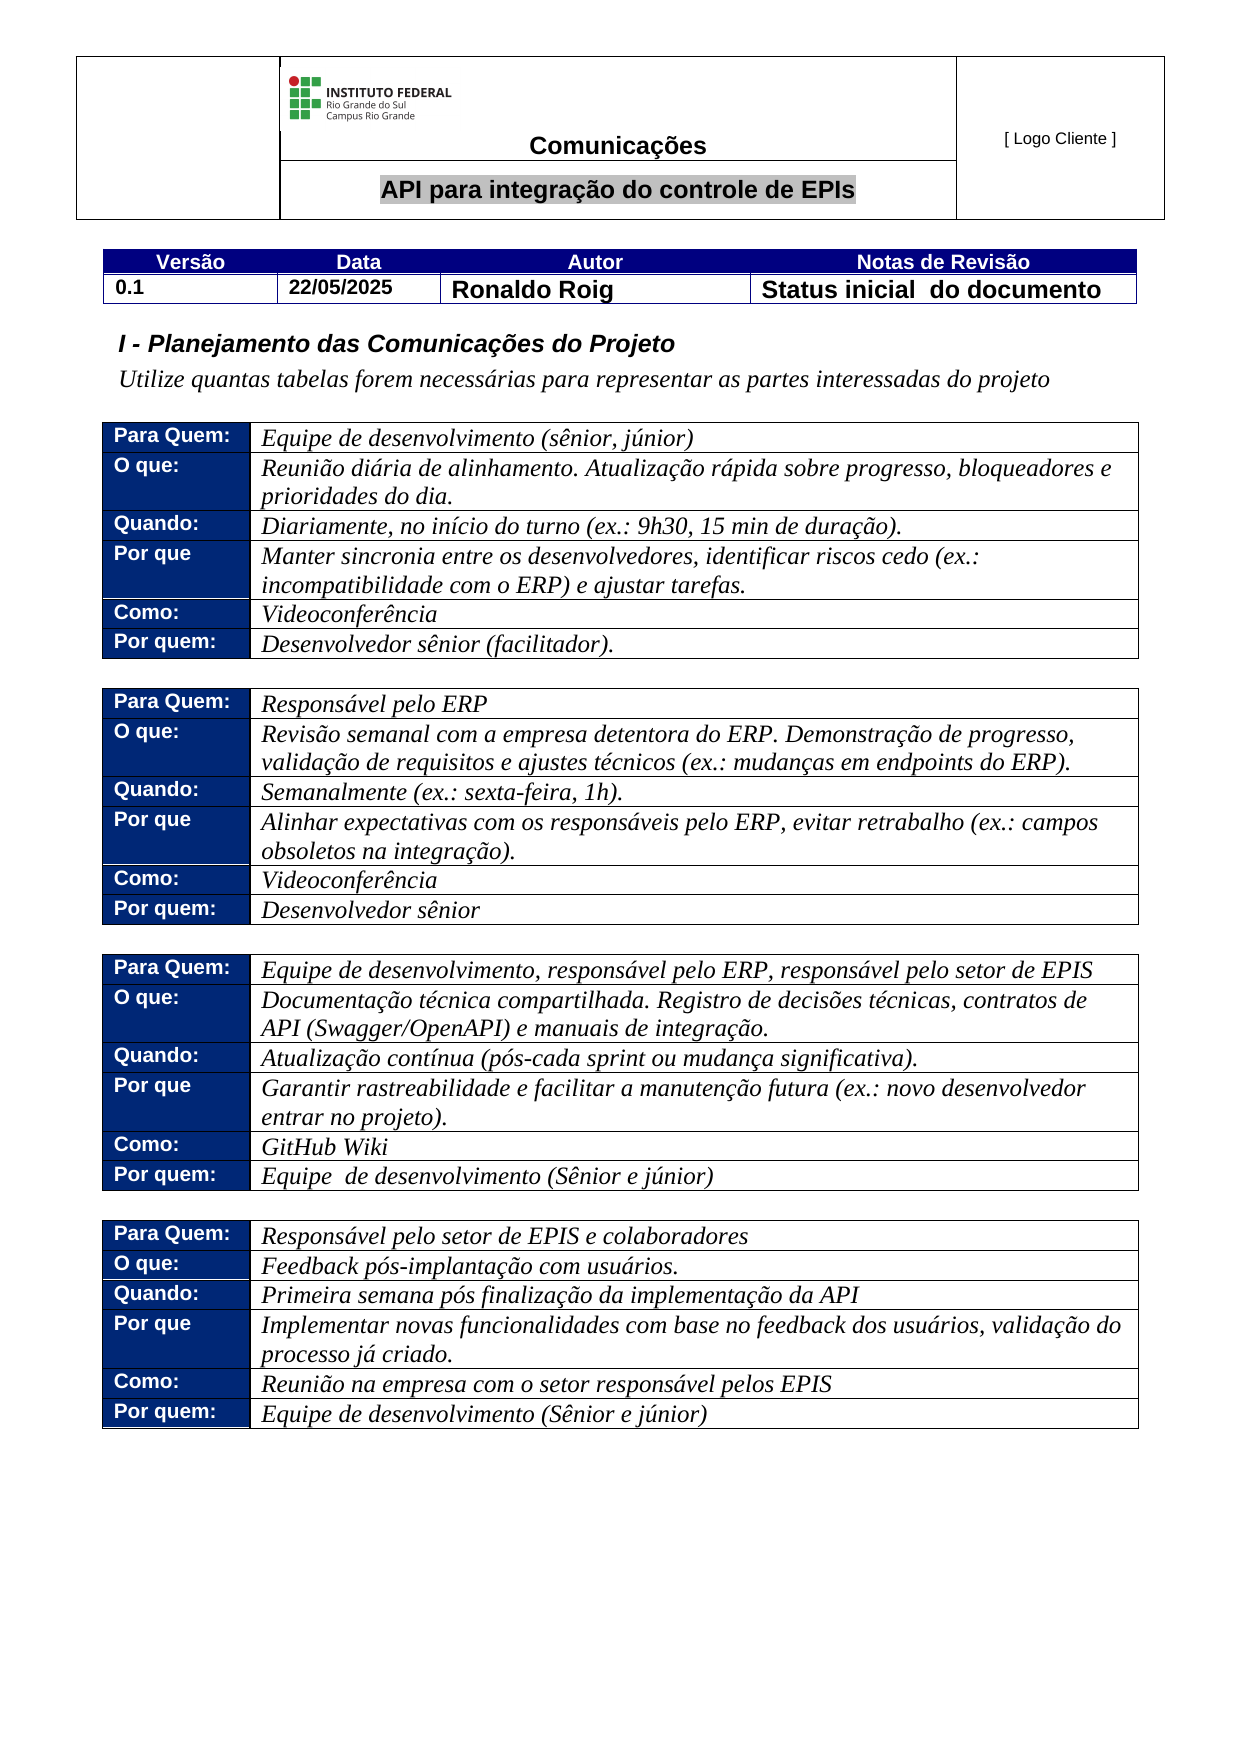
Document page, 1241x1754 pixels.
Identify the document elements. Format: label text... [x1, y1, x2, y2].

table_cell Por quem: [103, 1161, 249, 1190]
table_cell Por que [103, 807, 249, 864]
table_cell Ronaldo Roig [441, 275, 750, 303]
table_header Notas de Revisão [751, 250, 1136, 273]
table_cell Desenvolvedor sênior [251, 895, 1138, 924]
table_cell Como: [103, 866, 249, 894]
picture [280, 67, 461, 131]
table_cell Como: [103, 1369, 249, 1398]
table_cell Revisão semanal com a empresa detentora do ERP. Demonstração de progresso, validação de requisitos e ajustes técnicos (ex.: mudanças em endpoints do ERP). [251, 719, 1138, 776]
table_cell Implementar novas funcionalidades com base no feedback dos usuários, validação do processo já criado. [251, 1310, 1138, 1368]
table_cell 0.1 [104, 275, 277, 303]
table_cell O que: [103, 719, 249, 776]
table_cell Quando: [103, 511, 249, 540]
table_cell O que: [103, 453, 249, 510]
table_cell Videoconferência [251, 600, 1138, 628]
text Utilize quantas tabelas forem necessárias para representar as partes interessadas do projeto [118, 364, 1122, 393]
table_cell Por que [103, 1073, 249, 1131]
table_cell Garantir rastreabilidade e facilitar a manutenção futura (ex.: novo desenvolvedor entrar no projeto). [251, 1073, 1138, 1131]
table_cell Videoconferência [251, 866, 1138, 894]
table_header Para Quem: [103, 1221, 249, 1250]
table_cell Por quem: [103, 895, 249, 924]
table_cell O que: [103, 985, 249, 1042]
table_cell Diariamente, no início do turno (ex.: 9h30, 15 min de duração). [251, 511, 1138, 540]
table_cell Por quem: [103, 1399, 249, 1427]
table_cell GitHub Wiki [251, 1132, 1138, 1160]
table_header Autor [441, 250, 750, 273]
table_cell Desenvolvedor sênior (facilitador). [251, 629, 1138, 658]
table_cell 22/05/2025 [278, 275, 440, 303]
table_cell Quando: [103, 1281, 249, 1309]
table_cell Como: [103, 600, 249, 628]
table_cell Por quem: [103, 629, 249, 658]
subtitle Planejamento das Comunicações do Projeto [118, 329, 1122, 358]
table_cell Documentação técnica compartilhada. Registro de decisões técnicas, contratos de API (Swagger/OpenAPI) e manuais de integração. [251, 985, 1138, 1042]
table_cell Feedback pós-implantação com usuários. [251, 1251, 1138, 1279]
table_cell Quando: [103, 777, 249, 806]
table_cell Status inicial do documento [751, 275, 1136, 303]
table_header Versão [104, 250, 277, 273]
table_cell Manter sincronia entre os desenvolvedores, identificar riscos cedo (ex.: incompatibilidade com o ERP) e ajustar tarefas. [251, 541, 1138, 598]
table_cell Atualização contínua (pós-cada sprint ou mudança significativa). [251, 1043, 1138, 1072]
table_cell Alinhar expectativas com os responsáveis pelo ERP, evitar retrabalho (ex.: campos obsoletos na integração). [251, 807, 1138, 864]
table_cell Reunião na empresa com o setor responsável pelos EPIS [251, 1369, 1138, 1398]
table_cell Reunião diária de alinhamento. Atualização rápida sobre progresso, bloqueadores e prioridades do dia. [251, 453, 1138, 510]
table_header Para Quem: [103, 423, 249, 452]
table_header Para Quem: [103, 955, 249, 984]
table_header Data [278, 250, 440, 273]
table_cell Equipe de desenvolvimento (Sênior e júnior) [251, 1161, 1138, 1190]
table_cell O que: [103, 1251, 249, 1279]
table_cell Primeira semana pós finalização da implementação da API [251, 1281, 1138, 1309]
table_cell Por que [103, 1310, 249, 1368]
table_cell Quando: [103, 1043, 249, 1072]
table_cell Semanalmente (ex.: sexta-feira, 1h). [251, 777, 1138, 806]
table_header Para Quem: [103, 689, 249, 718]
table_cell Equipe de desenvolvimento (Sênior e júnior) [251, 1399, 1138, 1427]
table_cell Como: [103, 1132, 249, 1160]
table_cell Por que [103, 541, 249, 598]
